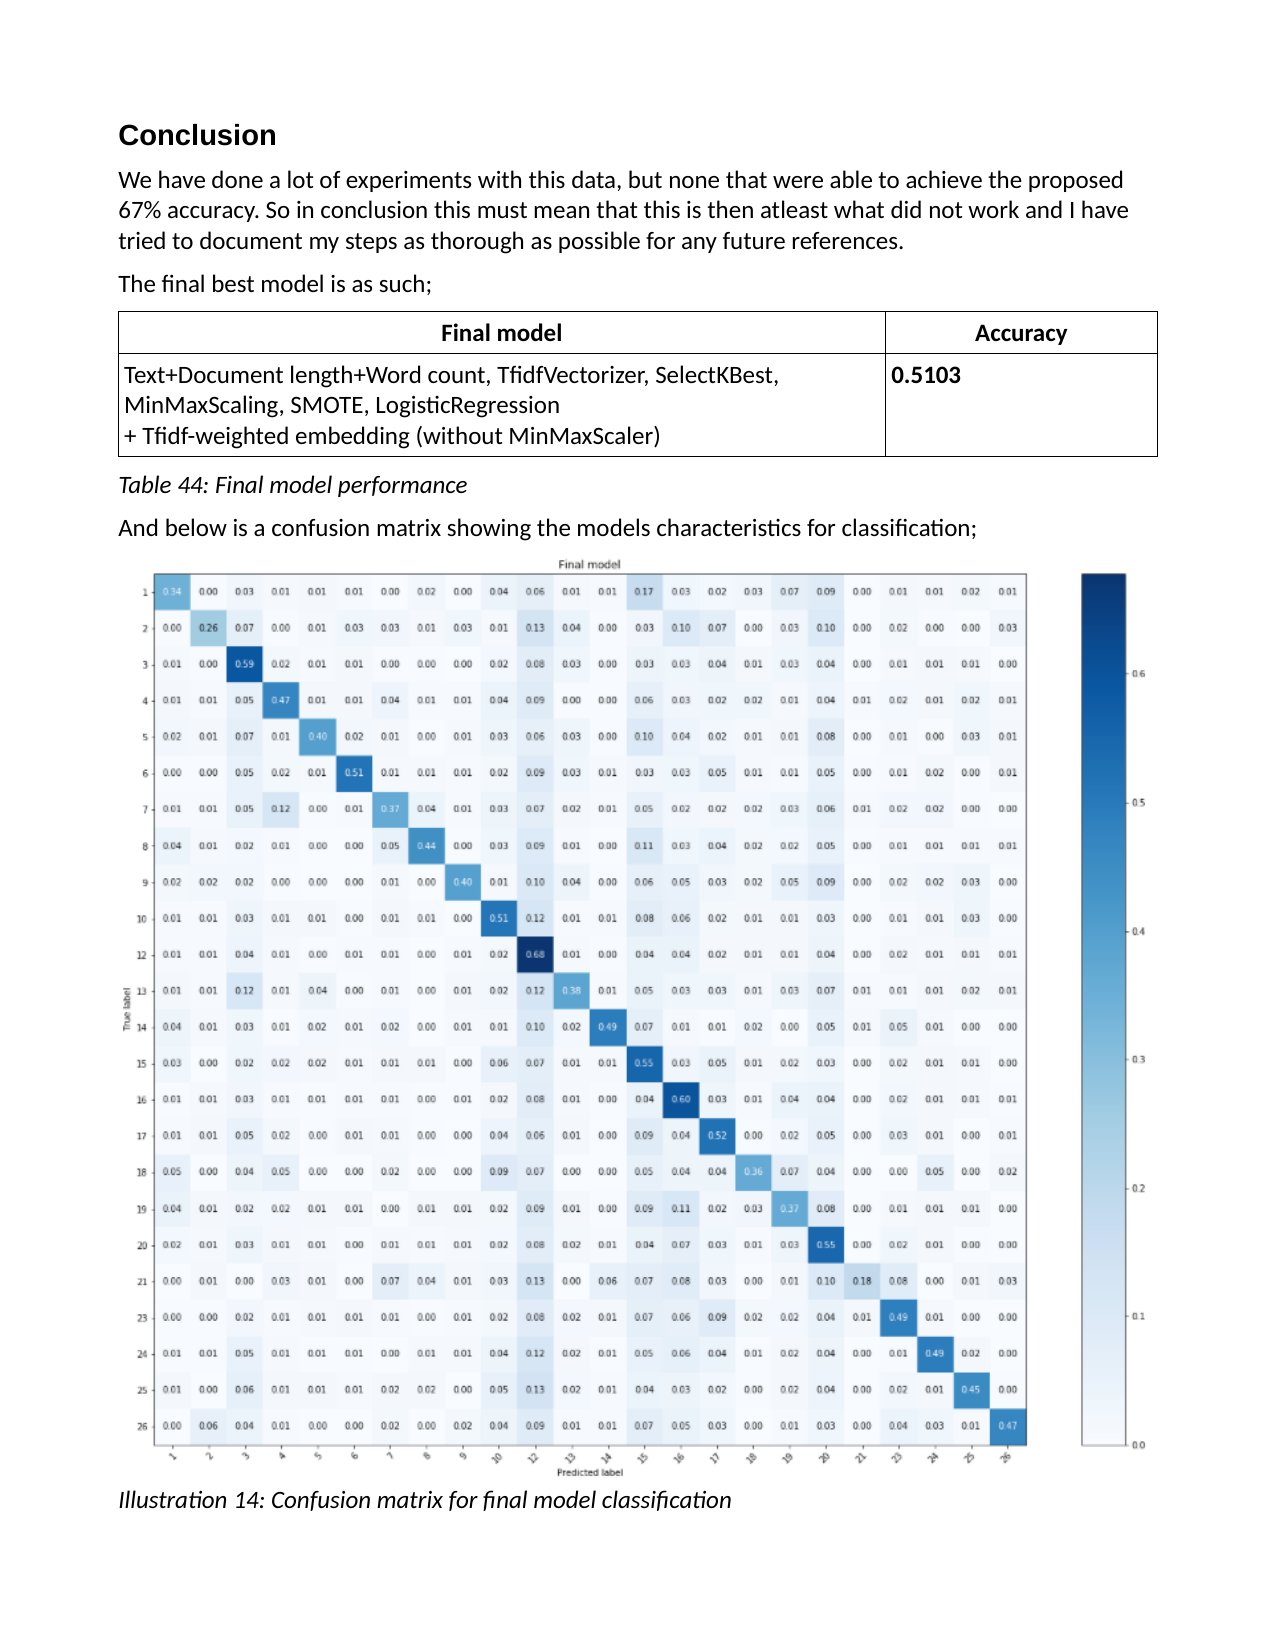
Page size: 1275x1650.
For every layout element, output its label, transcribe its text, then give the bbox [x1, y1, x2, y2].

text Illustration 14: Confusion matrix for final model classification [118, 1484, 1157, 1514]
text The final best model is as such; [118, 268, 1157, 299]
table_cell Text+Document length+Word count, TfidfVectorizer, SelectKBest, MinMaxScaling, SMOTE, LogisticRegression + Tfidf-weighted embedding (without MinMaxScaler) [119, 354, 885, 456]
text And below is a confusion matrix showing the models characteristics for classification; [118, 512, 1157, 543]
table_header Accuracy [886, 312, 1157, 353]
table_cell 0.5103 [886, 354, 1157, 456]
text We have done a lot of experiments with this data, but none that were able to achieve the proposed 67% accuracy. So in conclusion this must mean that this is then atleast what did not work and I have tried to document my steps as thorough as possible for any future references. [118, 164, 1157, 256]
table_header Final model [119, 312, 885, 353]
picture [118, 555, 1157, 1484]
subtitle Conclusion [118, 118, 1157, 152]
text Table 44: Final model performance [118, 469, 1157, 499]
